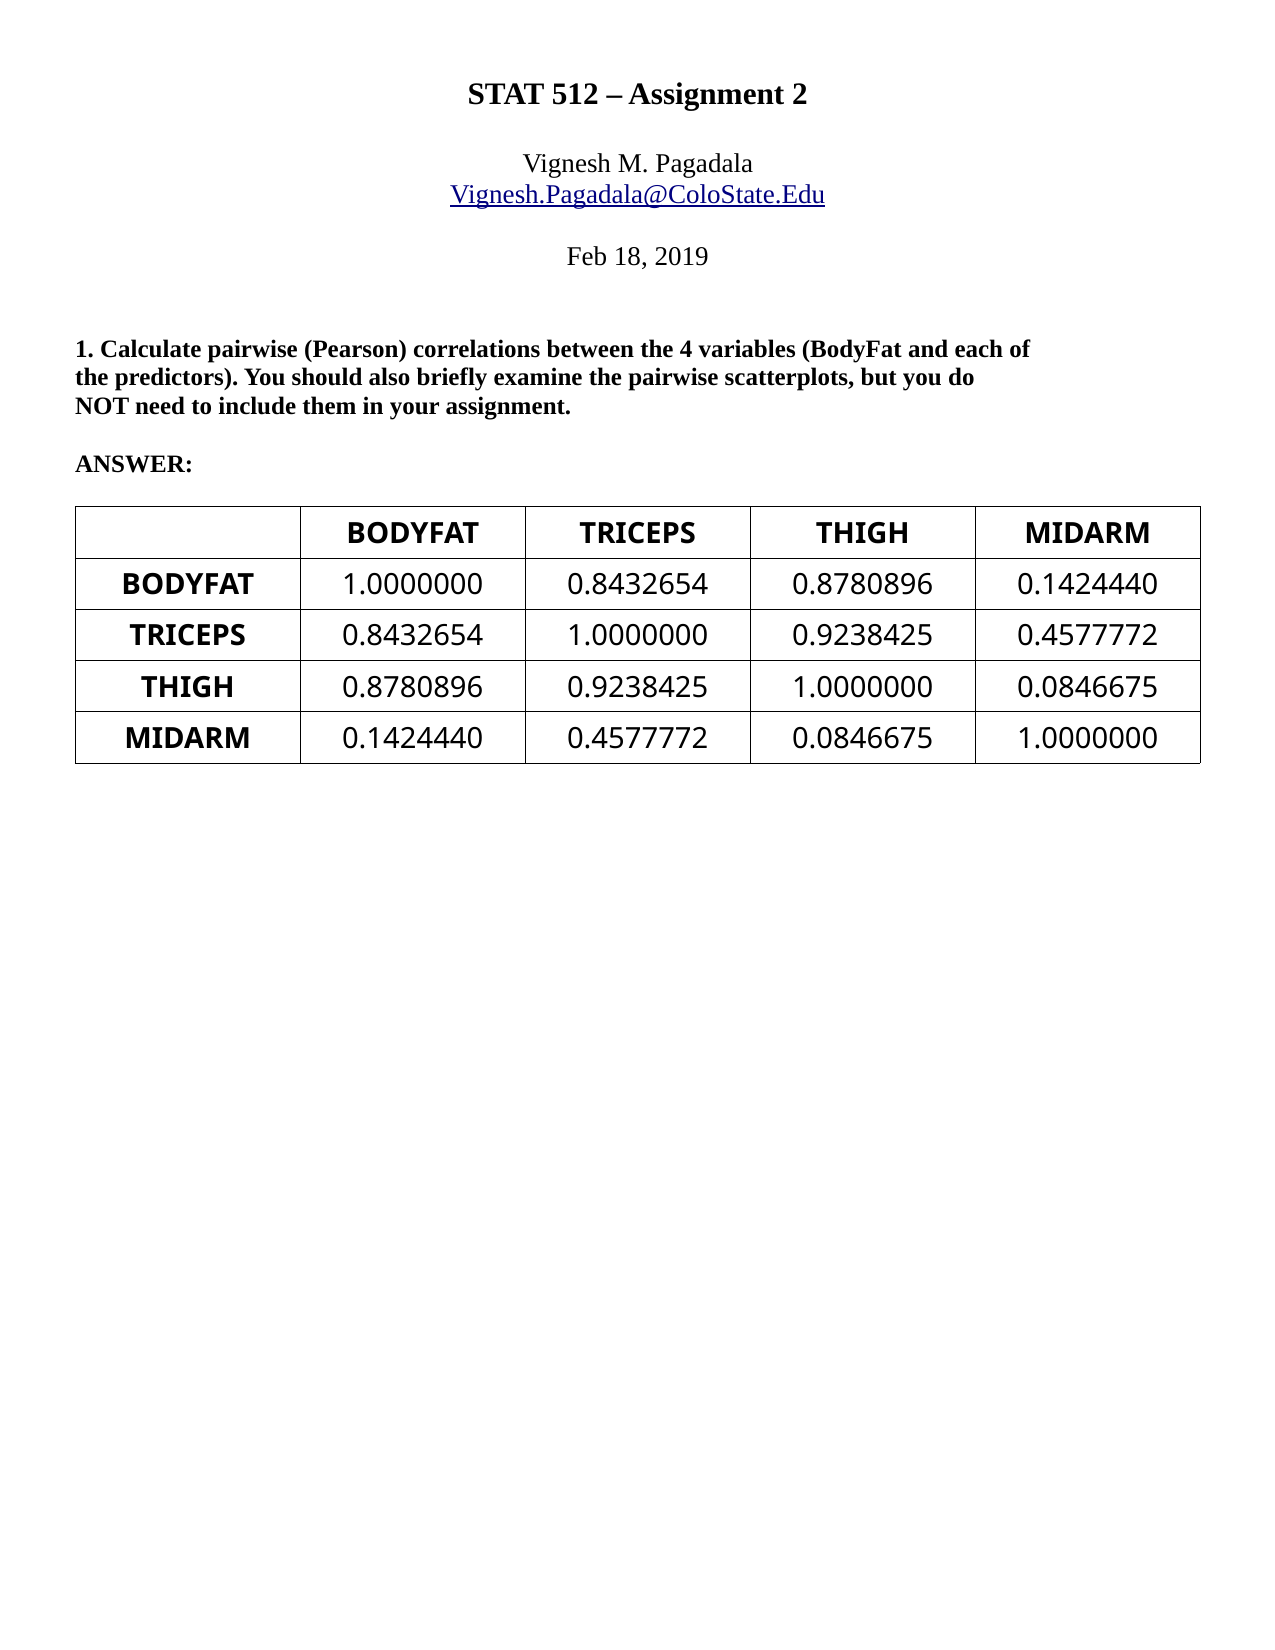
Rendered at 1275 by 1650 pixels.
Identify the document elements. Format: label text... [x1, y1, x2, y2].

table_header THIGH [751, 507, 975, 557]
table_cell 0.4577772 [526, 712, 750, 762]
table_cell TRICEPS [76, 610, 300, 660]
text 1. Calculate pairwise (Pearson) correlations between the 4 variables (BodyFat and each of [75, 334, 1200, 362]
text ANSWER: [75, 449, 1200, 477]
table_cell 0.1424440 [301, 712, 525, 762]
table_cell 0.1424440 [976, 559, 1200, 609]
table_header TRICEPS [526, 507, 750, 557]
table_cell 1.0000000 [526, 610, 750, 660]
table_cell THIGH [76, 661, 300, 711]
table_header BODYFAT [301, 507, 525, 557]
text the predictors). You should also briefly examine the pairwise scatterplots, but you do [75, 362, 1200, 391]
table_header [76, 507, 300, 557]
table_cell MIDARM [76, 712, 300, 762]
table_cell BODYFAT [76, 559, 300, 609]
table_cell 0.9238425 [751, 610, 975, 660]
table_cell 1.0000000 [976, 712, 1200, 762]
table_cell 1.0000000 [301, 559, 525, 609]
text Vignesh.Pagadala@ColoState.Edu [75, 178, 1200, 209]
text STAT 512 – Assignment 2 [75, 75, 1200, 111]
table_cell 0.8432654 [301, 610, 525, 660]
table_cell 1.0000000 [751, 661, 975, 711]
text NOT need to include them in your assignment. [75, 391, 1200, 420]
text Feb 18, 2019 [75, 240, 1200, 271]
table_cell 0.8780896 [751, 559, 975, 609]
table_cell 0.8780896 [301, 661, 525, 711]
text Vignesh M. Pagadala [75, 147, 1200, 178]
table_cell 0.0846675 [976, 661, 1200, 711]
table_cell 0.0846675 [751, 712, 975, 762]
table_cell 0.4577772 [976, 610, 1200, 660]
table_cell 0.8432654 [526, 559, 750, 609]
table_cell 0.9238425 [526, 661, 750, 711]
table_header MIDARM [976, 507, 1200, 557]
